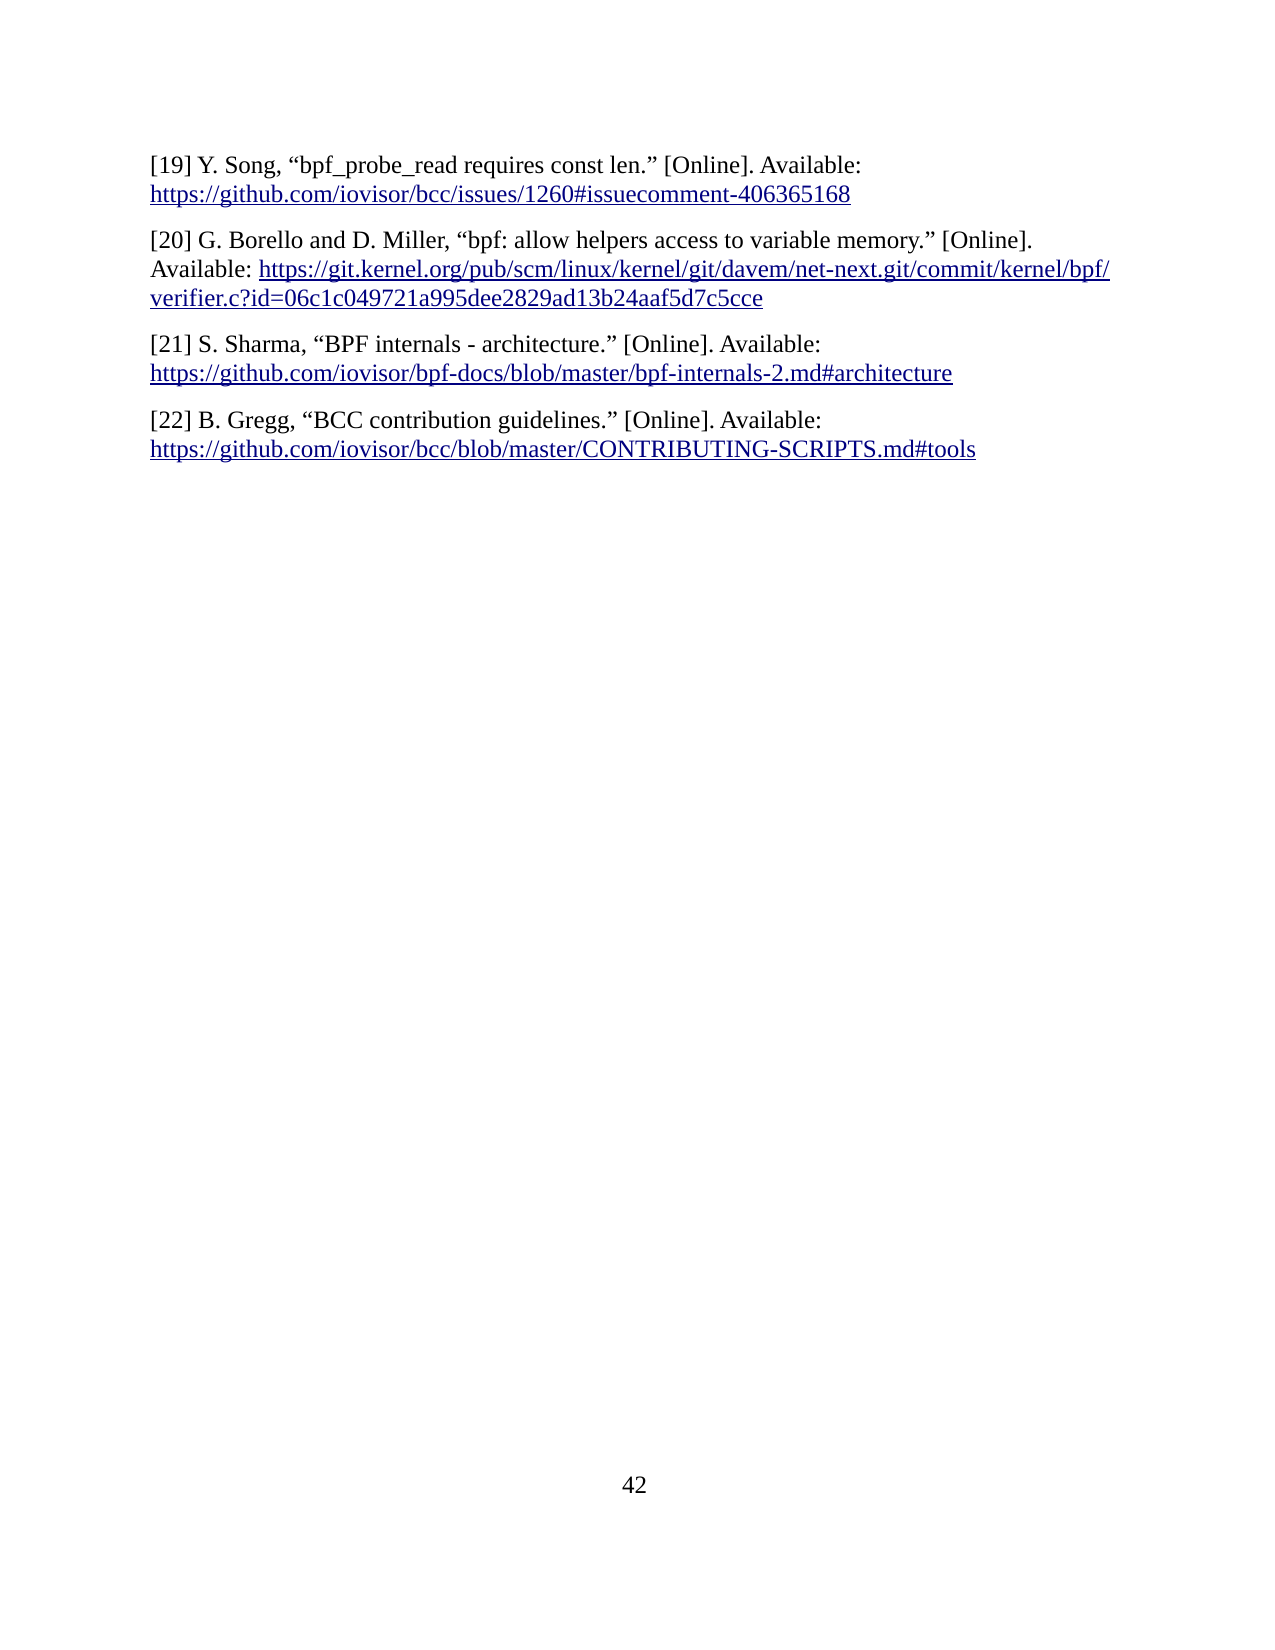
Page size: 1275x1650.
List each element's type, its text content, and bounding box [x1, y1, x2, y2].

text [20] G. Borello and D. Miller, “bpf: allow helpers access to variable memory.” [Online]. Available: https://git.kernel.org/pub/scm/linux/kernel/git/davem/net-next.git/commit/kernel/bpf/verifier.c?id=06c1c049721a995dee2829ad13b24aaf5d7c5cce [150, 225, 1125, 312]
text [21] S. Sharma, “BPF internals - architecture.” [Online]. Available: https://github.com/iovisor/bpf-docs/blob/master/bpf-internals-2.md#architecture [150, 329, 1125, 387]
text [22] B. Gregg, “BCC contribution guidelines.” [Online]. Available: https://github.com/iovisor/bcc/blob/master/CONTRIBUTING-SCRIPTS.md#tools [150, 405, 1125, 462]
text [19] Y. Song, “bpf_probe_read requires const len.” [Online]. Available: https://github.com/iovisor/bcc/issues/1260#issuecomment-406365168 [150, 150, 1125, 207]
